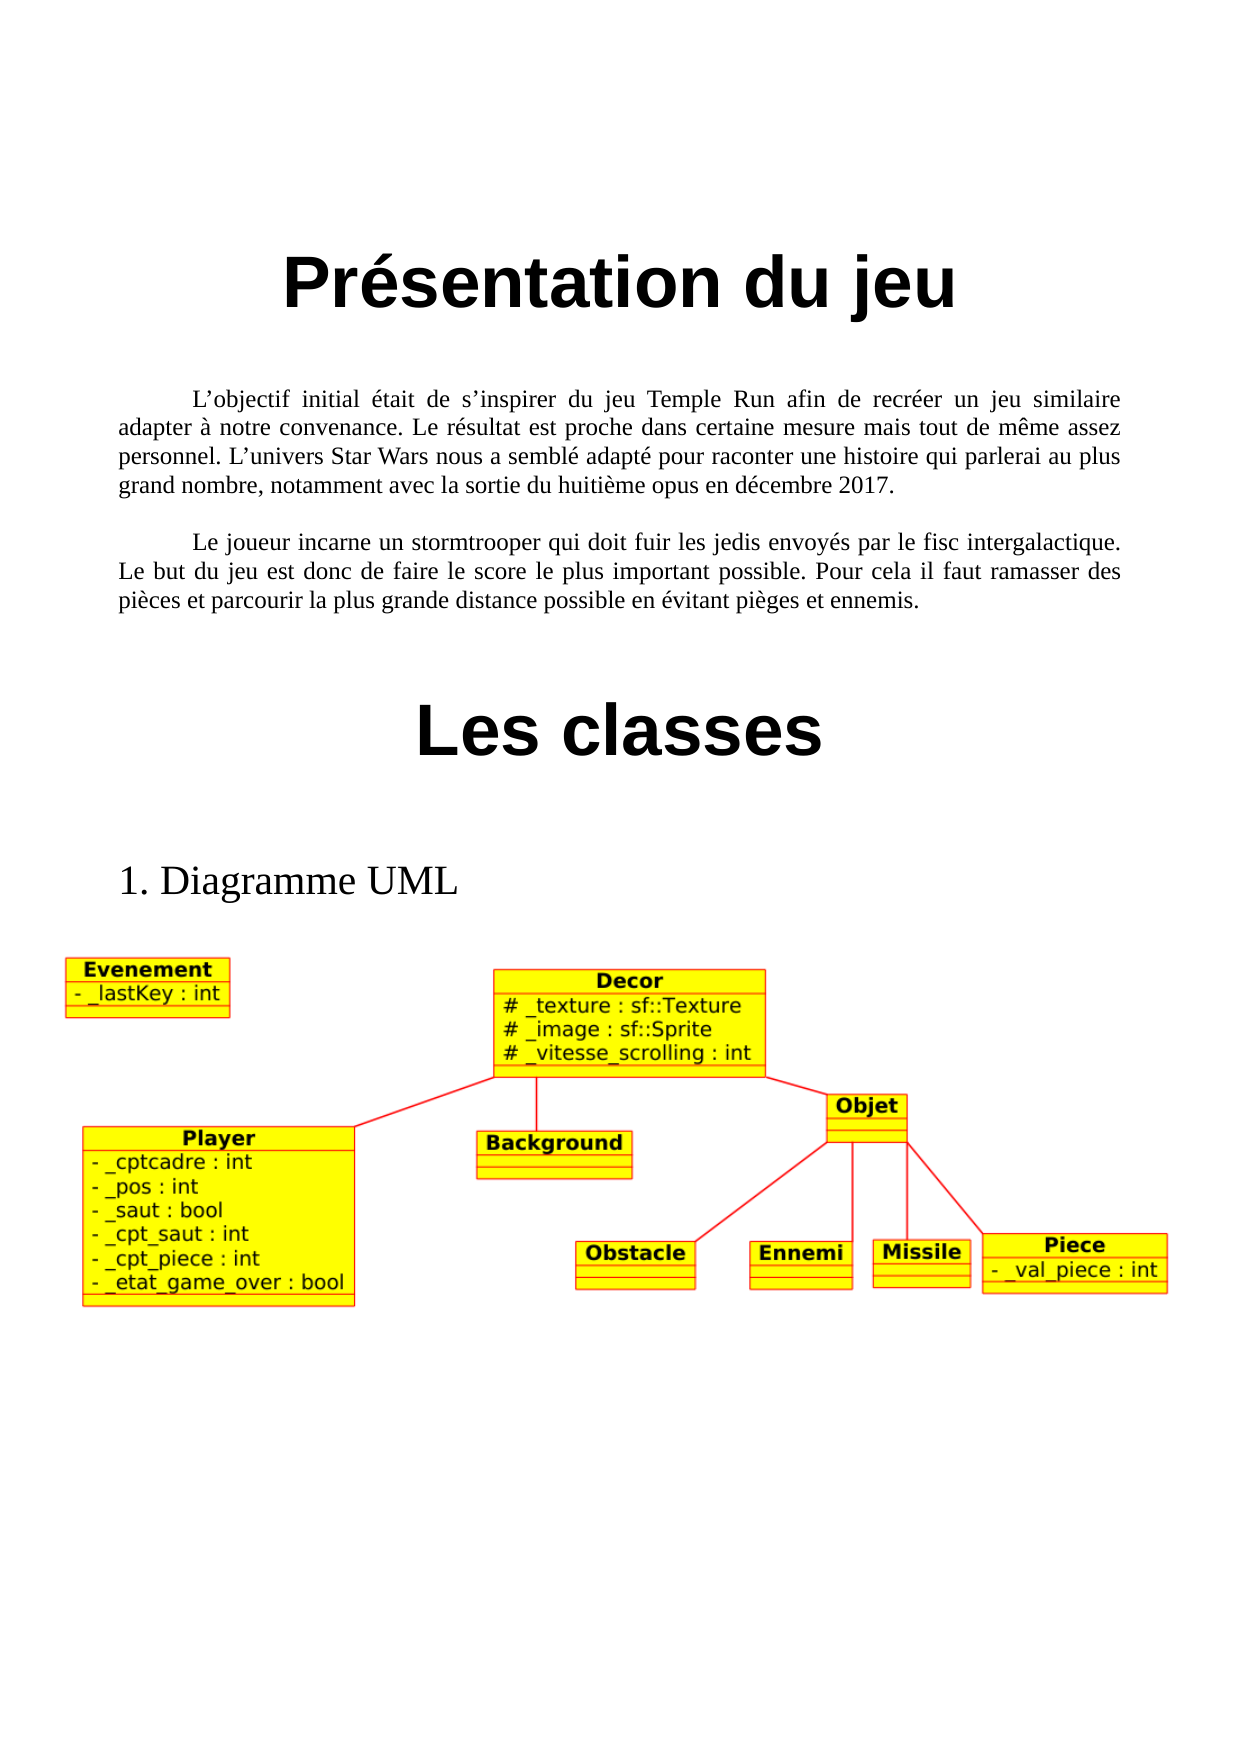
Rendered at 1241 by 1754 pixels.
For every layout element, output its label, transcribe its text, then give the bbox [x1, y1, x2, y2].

text 1. Diagramme UML [118, 855, 1122, 903]
subtitle Présentation du jeu [118, 239, 1122, 323]
text Le joueur incarne un stormtrooper qui doit fuir les jedis envoyés par le fisc intergalactique. Le but du jeu est donc de faire le score le plus important possible. Pour cela il faut ramasser des pièces et parcourir la plus grande distance possible en évitant pièges et ennemis. [118, 527, 1122, 614]
picture [52, 943, 1175, 1314]
subtitle Les classes [118, 687, 1122, 771]
text L’objectif initial était de s’inspirer du jeu Temple Run afin de recréer un jeu similaire adapter à notre convenance. Le résultat est proche dans certaine mesure mais tout de même assez personnel. L’univers Star Wars nous a semblé adapté pour raconter une histoire qui parlerai au plus grand nombre, notamment avec la sortie du huitième opus en décembre 2017. [118, 384, 1122, 499]
